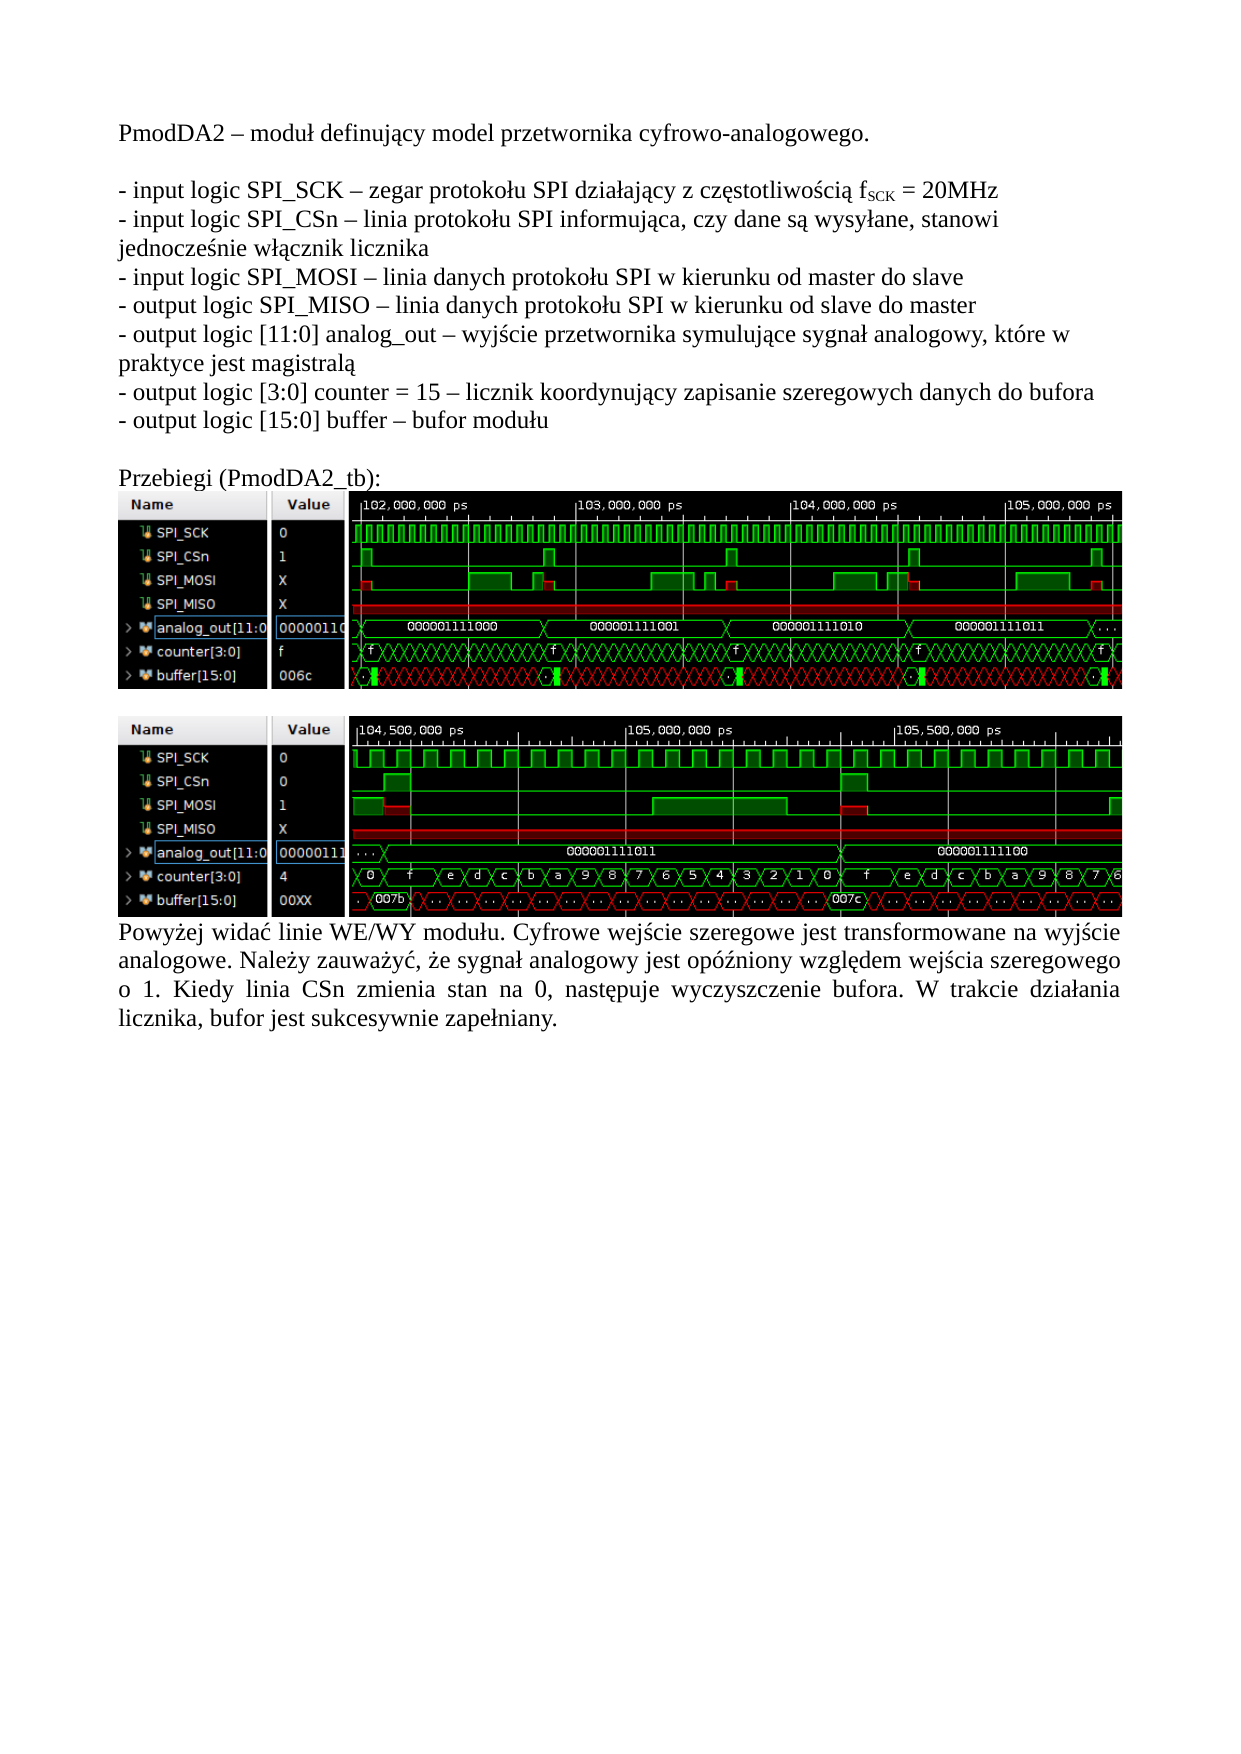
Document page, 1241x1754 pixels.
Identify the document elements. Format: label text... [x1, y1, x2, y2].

text Powyżej widać linie WE/WY modułu. Cyfrowe wejście szeregowe jest transformowane na wyjście analogowe. Należy zauważyć, że sygnał analogowy jest opóźniony względem wejścia szeregowego o 1. Kiedy linia CSn zmienia stan na 0, następuje wyczyszczenie bufora. W trakcie działania licznika, bufor jest sukcesywnie zapełniany. [118, 917, 1122, 1032]
text - output logic [15:0] buffer – bufor modułu [118, 406, 1122, 434]
text - input logic SPI_MOSI – linia danych protokołu SPI w kierunku od master do slave [118, 262, 1122, 291]
text - input logic SPI_CSn – linia protokołu SPI informująca, czy dane są wysyłane, stanowi jednocześnie włącznik licznika [118, 204, 1122, 262]
text Przebiegi (PmodDA2_tb): [118, 463, 1122, 491]
picture [118, 716, 1123, 917]
text - input logic SPI_SCK – zegar protokołu SPI działający z częstotliwością fSCK = 20MHz [118, 176, 1122, 204]
text - output logic [3:0] counter = 15 – licznik koordynujący zapisanie szeregowych danych do bufora [118, 377, 1122, 406]
picture [118, 491, 1123, 689]
text PmodDA2 – moduł definujący model przetwornika cyfrowo-analogowego. [118, 118, 1122, 147]
text - output logic [11:0] analog_out – wyjście przetwornika symulujące sygnał analogowy, które w praktyce jest magistralą [118, 319, 1122, 377]
text - output logic SPI_MISO – linia danych protokołu SPI w kierunku od slave do master [118, 291, 1122, 319]
